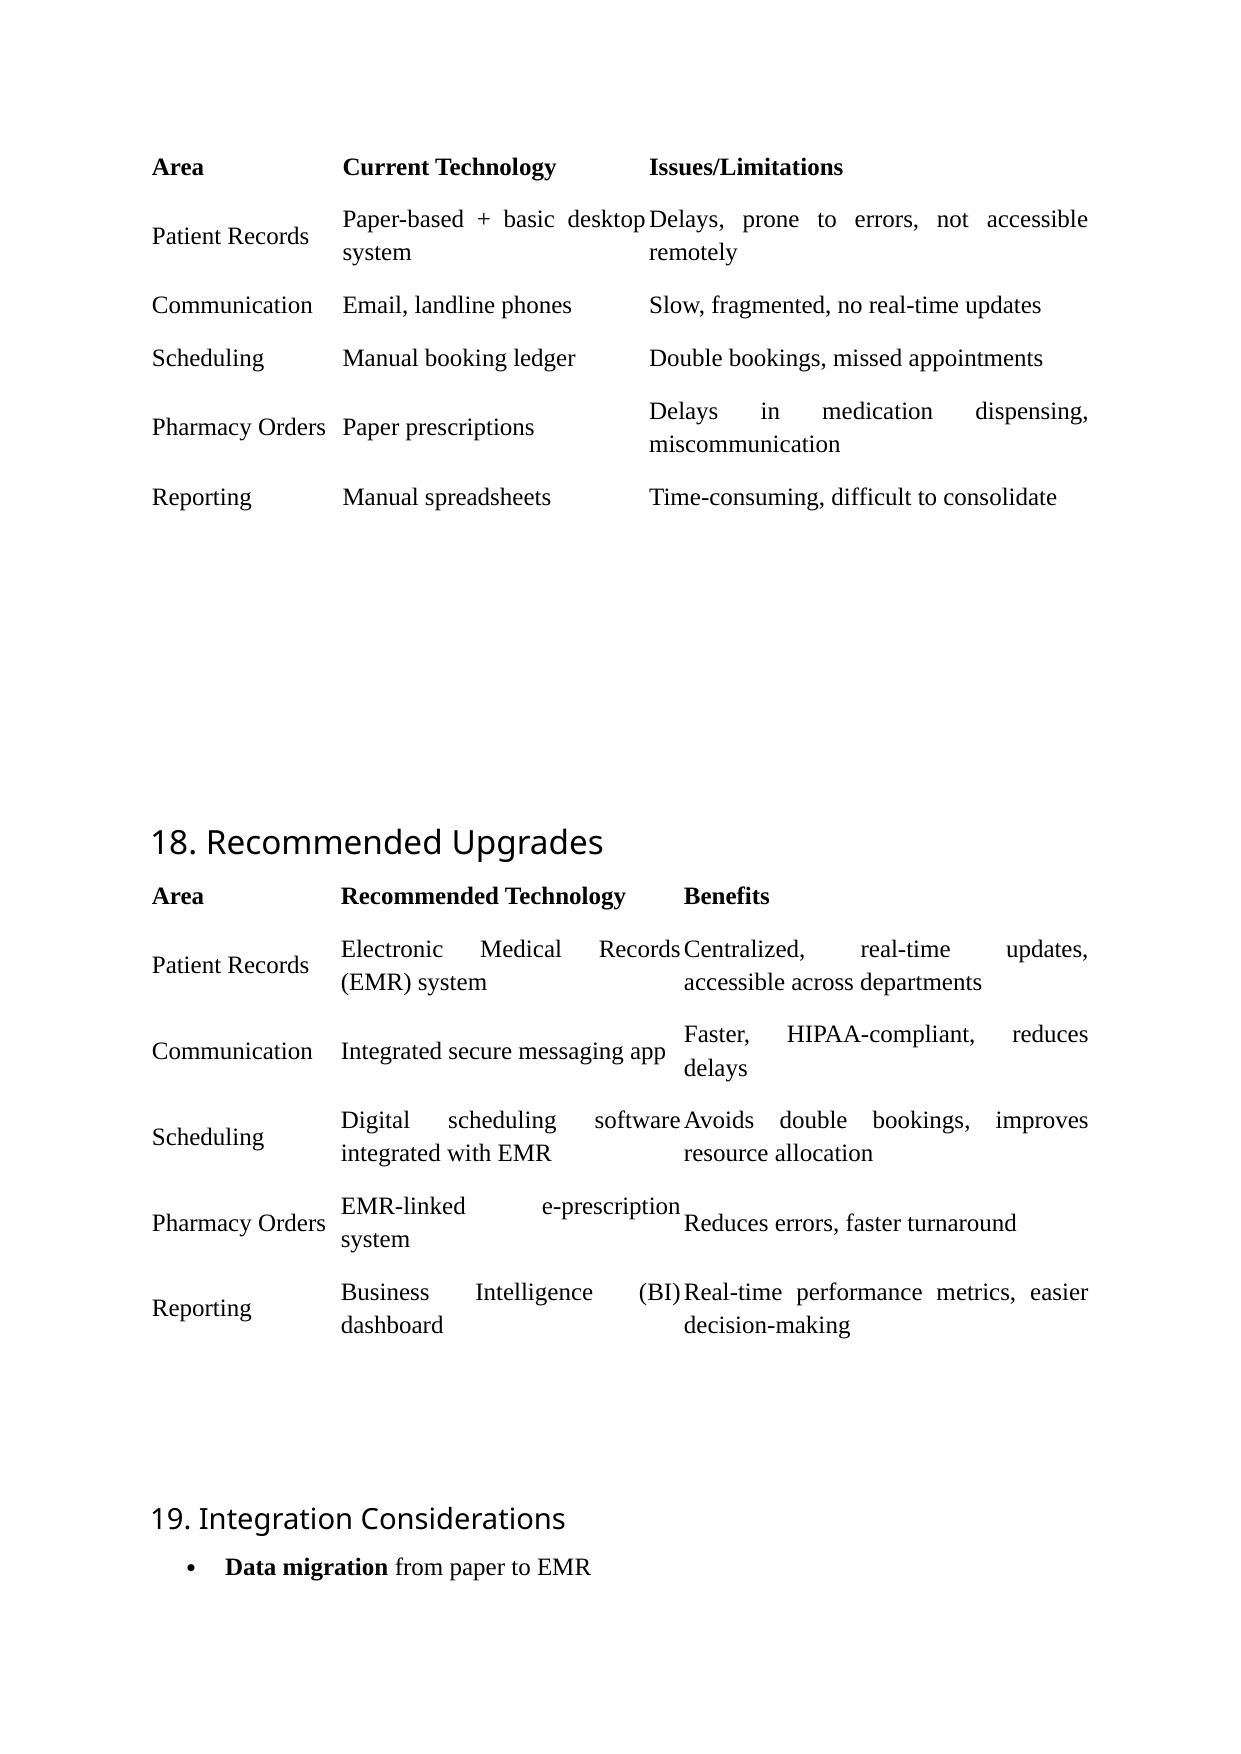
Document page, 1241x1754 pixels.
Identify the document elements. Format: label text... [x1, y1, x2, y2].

table_header Recommended Technology [339, 879, 682, 932]
table_cell Reporting [150, 1276, 339, 1361]
table_cell Paper prescriptions [341, 394, 647, 480]
table_cell Reporting [150, 480, 341, 533]
table_cell Scheduling [150, 1104, 339, 1190]
table_cell Manual spreadsheets [341, 480, 647, 533]
table_cell Integrated secure messaging app [339, 1018, 682, 1104]
table_cell Paper-based + basic desktop system [341, 203, 647, 289]
table_cell Avoids double bookings, improves resource allocation [682, 1104, 1090, 1190]
table_cell Manual booking ledger [341, 341, 647, 394]
table_cell Patient Records [150, 203, 341, 289]
table_header Area [150, 879, 339, 932]
table_cell Pharmacy Orders [150, 1190, 339, 1276]
table_cell EMR-linked e-prescription system [339, 1190, 682, 1276]
table_cell Double bookings, missed appointments [647, 341, 1090, 394]
table_cell Reduces errors, faster turnaround [682, 1190, 1090, 1276]
table_cell Scheduling [150, 341, 341, 394]
list Data migration from paper to EMR [187, 1552, 1090, 1581]
table_cell Communication [150, 289, 341, 341]
table_header Benefits [682, 879, 1090, 932]
table_cell Slow, fragmented, no real-time updates [647, 289, 1090, 341]
subtitle 18. Recommended Upgrades [150, 819, 1090, 864]
table_cell Delays, prone to errors, not accessible remotely [647, 203, 1090, 289]
table_header Area [150, 150, 341, 203]
table_cell Email, landline phones [341, 289, 647, 341]
table_cell Communication [150, 1018, 339, 1104]
table_cell Patient Records [150, 932, 339, 1018]
table_cell Centralized, real-time updates, accessible across departments [682, 932, 1090, 1018]
table_cell Delays in medication dispensing, miscommunication [647, 394, 1090, 480]
table_cell Electronic Medical Records (EMR) system [339, 932, 682, 1018]
table_header Current Technology [341, 150, 647, 203]
table_cell Digital scheduling software integrated with EMR [339, 1104, 682, 1190]
table_cell Real-time performance metrics, easier decision-making [682, 1276, 1090, 1361]
table_cell Time-consuming, difficult to consolidate [647, 480, 1090, 533]
table_cell Faster, HIPAA-compliant, reduces delays [682, 1018, 1090, 1104]
subtitle 19. Integration Considerations [150, 1498, 1090, 1538]
table_cell Pharmacy Orders [150, 394, 341, 480]
table_header Issues/Limitations [647, 150, 1090, 203]
table_cell Business Intelligence (BI) dashboard [339, 1276, 682, 1361]
